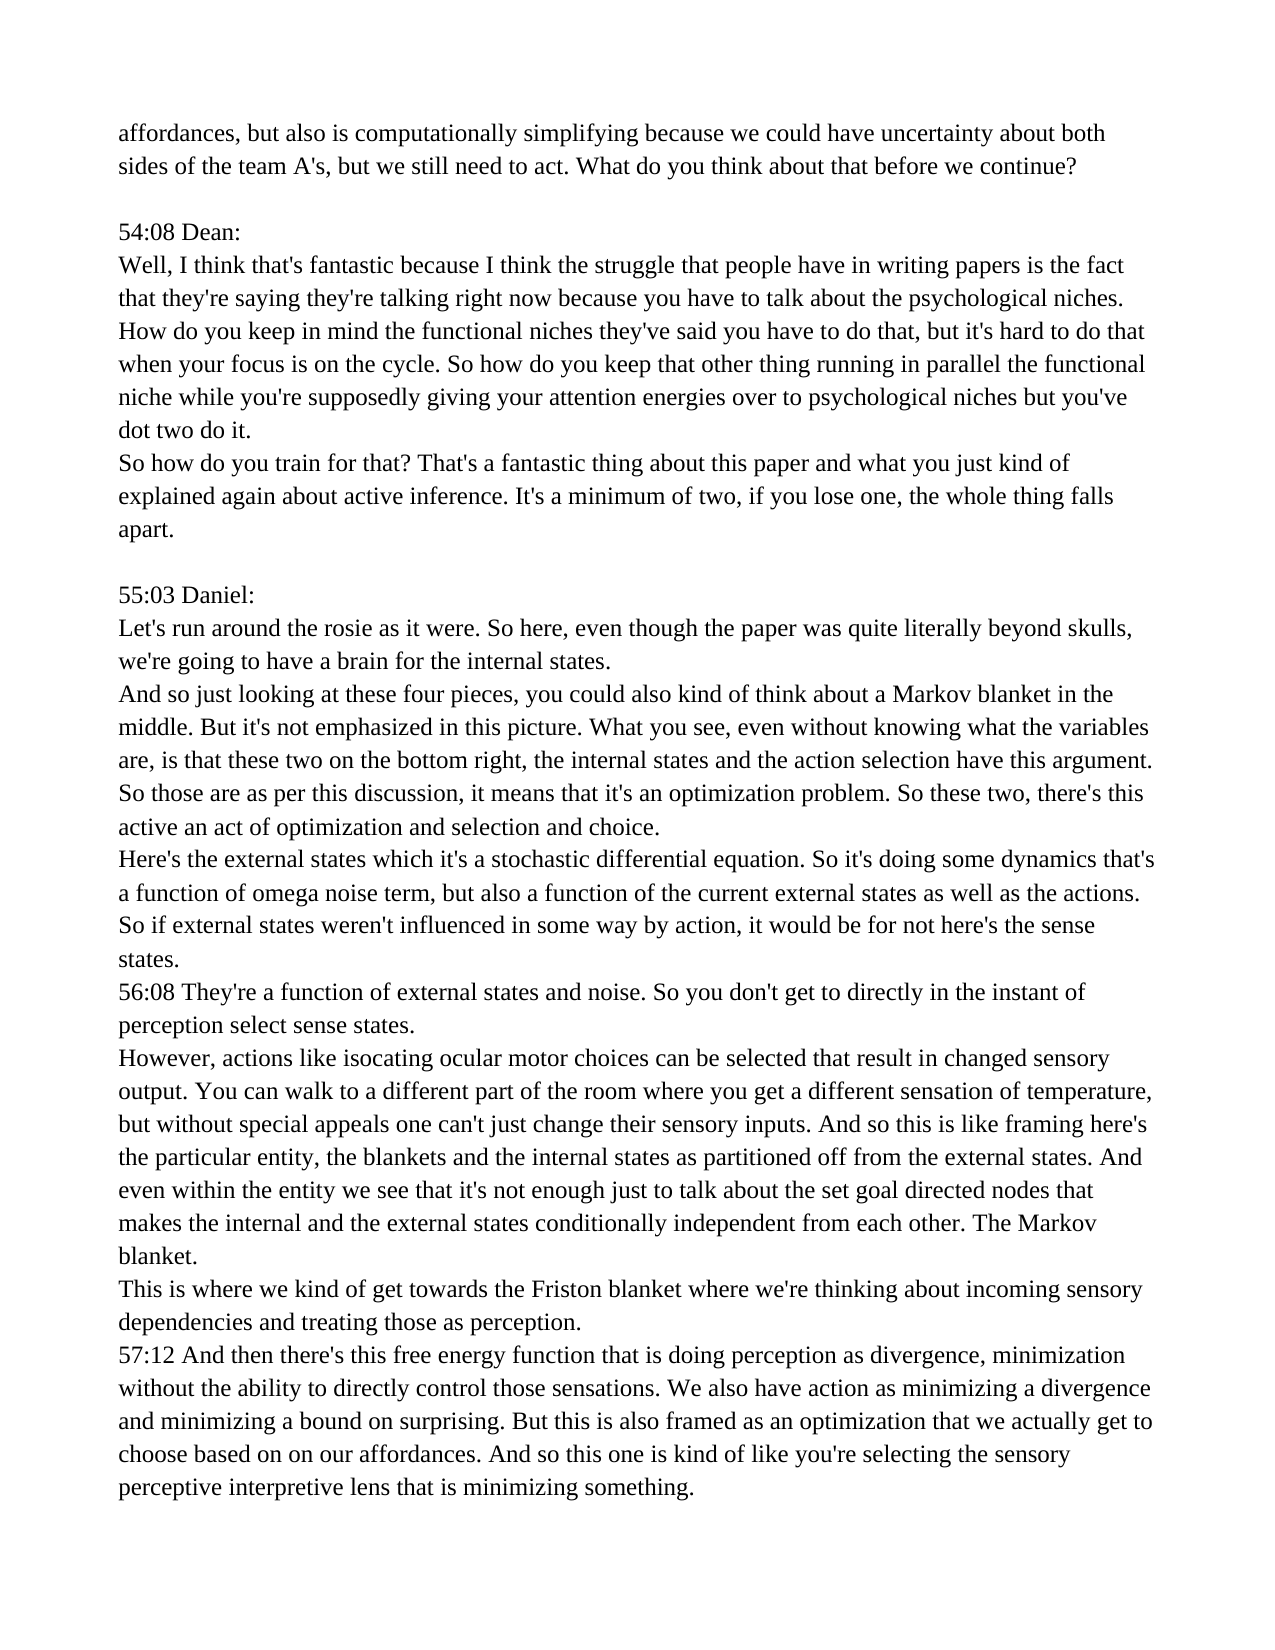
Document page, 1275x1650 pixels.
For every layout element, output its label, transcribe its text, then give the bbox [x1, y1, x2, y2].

text Well, I think that's fantastic because I think the struggle that people have in writing papers is the fact that they're saying they're talking right now because you have to talk about the psychological niches. How do you keep in mind the functional niches they've said you have to do that, but it's hard to do that when your focus is on the cycle. So how do you keep that other thing running in parallel the functional niche while you're supposedly giving your attention energies over to psychological niches but you've dot two do it. [118, 250, 1157, 444]
text 55:03 Daniel: [118, 580, 1157, 609]
text 56:08 They're a function of external states and noise. So you don't get to directly in the instant of perception select sense states. [118, 977, 1157, 1038]
text And so just looking at these four pieces, you could also kind of think about a Markov blanket in the middle. But it's not emphasized in this picture. What you see, even without knowing what the variables are, is that these two on the bottom right, the internal states and the action selection have this argument. So those are as per this discussion, it means that it's an optimization problem. So these two, there's this active an act of optimization and selection and choice. [118, 679, 1157, 840]
text So how do you train for that? That's a fantastic thing about this paper and what you just kind of explained again about active inference. It's a minimum of two, if you lose one, the whole thing falls apart. [118, 448, 1157, 543]
text Let's run around the rosie as it were. So here, even though the paper was quite literally beyond skulls, we're going to have a brain for the internal states. [118, 613, 1157, 675]
text However, actions like isocating ocular motor choices can be selected that result in changed sensory output. You can walk to a different part of the room where you get a different sensation of temperature, but without special appeals one can't just change their sensory inputs. And so this is like framing here's the particular entity, the blankets and the internal states as partitioned off from the external states. And even within the entity we see that it's not enough just to talk about the set goal directed nodes that makes the internal and the external states conditionally independent from each other. The Markov blanket. [118, 1043, 1157, 1269]
text Here's the external states which it's a stochastic differential equation. So it's doing some dynamics that's a function of omega noise term, but also a function of the current external states as well as the actions. So if external states weren't influenced in some way by action, it would be for not here's the sense states. [118, 844, 1157, 972]
text affordances, but also is computationally simplifying because we could have uncertainty about both sides of the team A's, but we still need to act. What do you think about that before we continue? [118, 118, 1157, 180]
text 57:12 And then there's this free energy function that is doing perception as divergence, minimization without the ability to directly control those sensations. We also have action as minimizing a divergence and minimizing a bound on surprising. But this is also framed as an optimization that we actually get to choose based on on our affordances. And so this one is kind of like you're selecting the sensory perceptive interpretive lens that is minimizing something. [118, 1340, 1157, 1501]
text This is where we kind of get towards the Friston blanket where we're thinking about incoming sensory dependencies and treating those as perception. [118, 1274, 1157, 1336]
text 54:08 Dean: [118, 217, 1157, 246]
